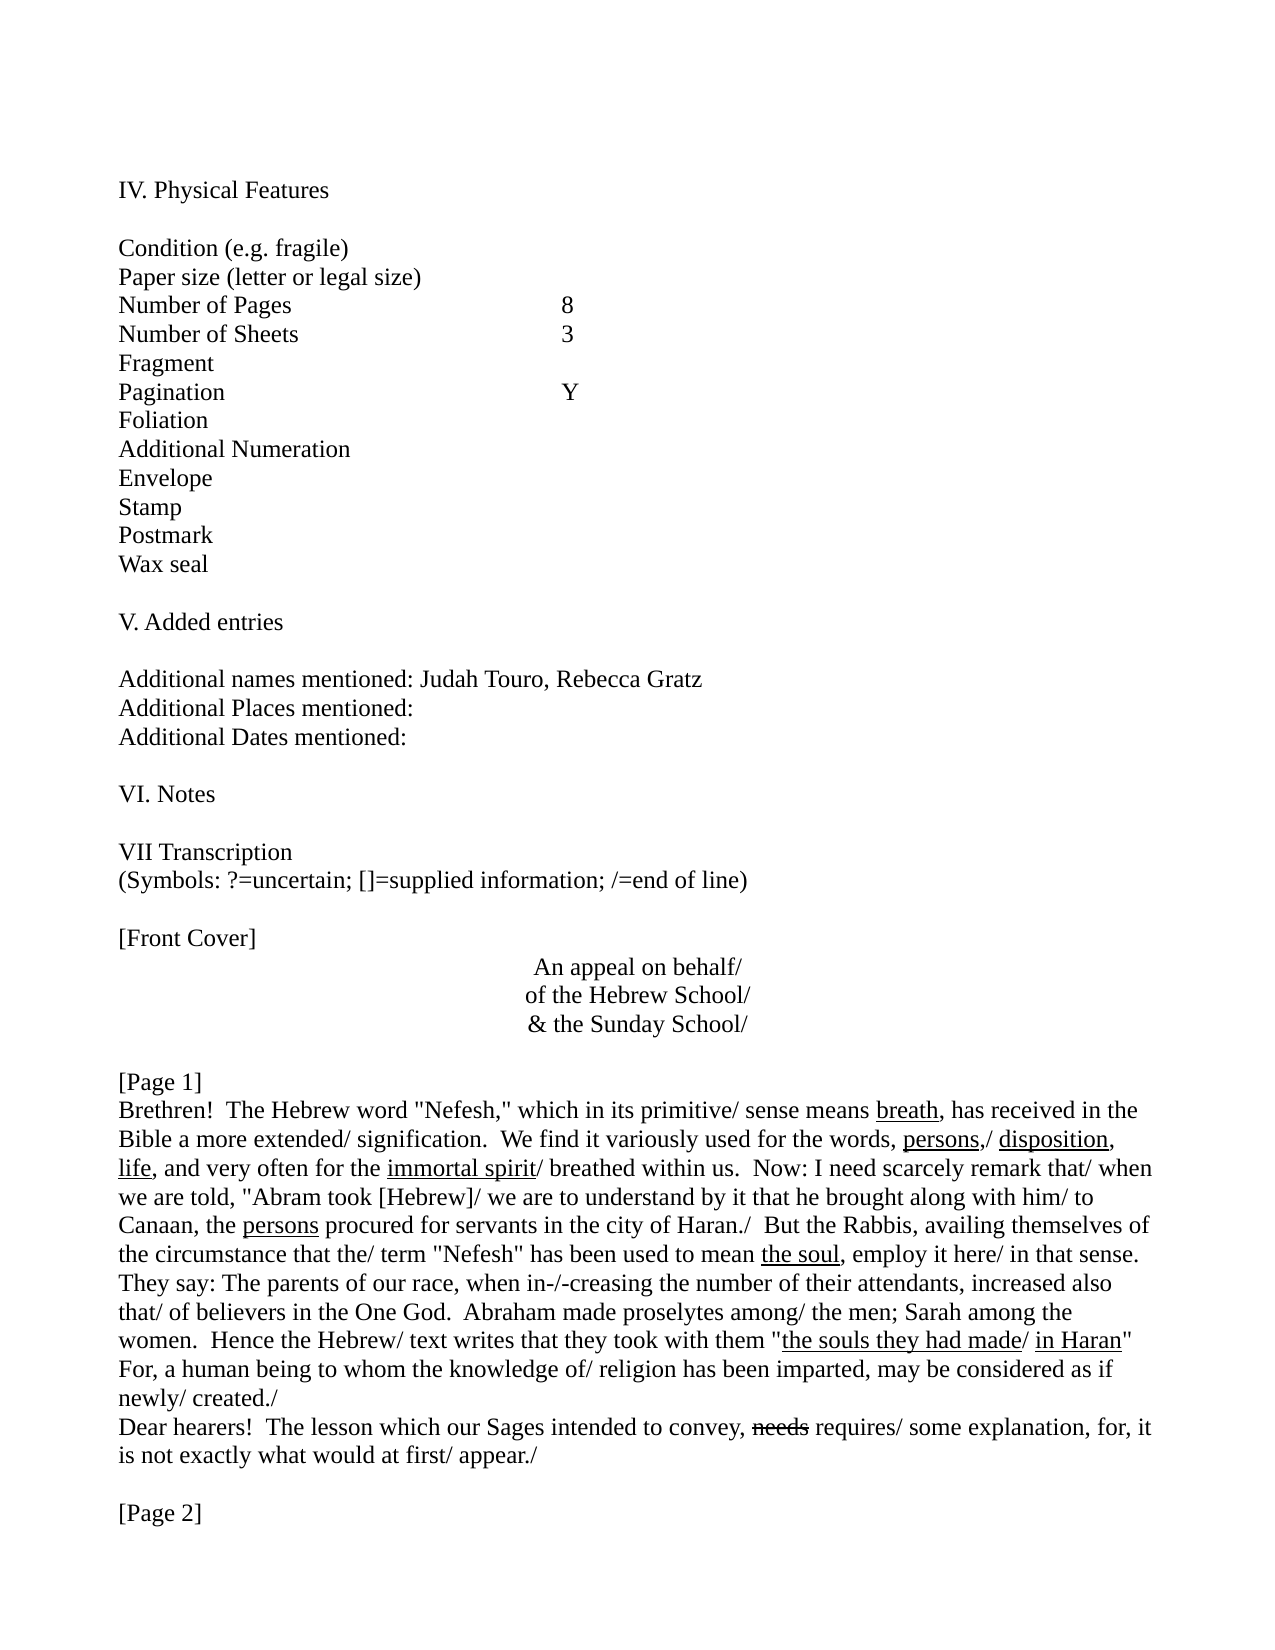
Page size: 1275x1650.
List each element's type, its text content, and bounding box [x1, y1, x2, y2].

text IV. Physical Features [118, 176, 1157, 204]
text VII Transcription [118, 837, 1157, 866]
text VI. Notes [118, 779, 1157, 808]
text Foliation [118, 406, 1157, 434]
text Brethren! The Hebrew word "Nefesh," which in its primitive/ sense means breath, has received in the Bible a more extended/ signification. We find it variously used for the words, persons,/ disposition, life, and very often for the immortal spirit/ breathed within us. Now: I need scarcely remark that/ when we are told, "Abram took [Hebrew]/ we are to understand by it that he brought along with him/ to Canaan, the persons procured for servants in the city of Haran./ But the Rabbis, availing themselves of the circumstance that the/ term "Nefesh" has been used to mean the soul, employ it here/ in that sense. They say: The parents of our race, when in-/-creasing the number of their attendants, increased also that/ of believers in the One God. Abraham made proselytes among/ the men; Sarah among the women. Hence the Hebrew/ text writes that they took with them "the souls they had made/ in Haran" For, a human being to whom the knowledge of/ religion has been imparted, may be considered as if newly/ created./ [118, 1096, 1157, 1412]
text (Symbols: ?=uncertain; []=supplied information; /=end of line) [118, 866, 1157, 894]
text [Page 1] [118, 1067, 1157, 1096]
text Fragment [118, 348, 1157, 377]
text [Page 2] [118, 1498, 1157, 1527]
text Additional Places mentioned: [118, 693, 1157, 722]
text Number of Sheets 3 [118, 319, 1157, 348]
text V. Added entries [118, 607, 1157, 636]
text Condition (e.g. fragile) [118, 233, 1157, 262]
text Pagination Y [118, 377, 1157, 406]
text Number of Pages 8 [118, 291, 1157, 319]
text Envelope [118, 463, 1157, 492]
text & the Sunday School/ [118, 1009, 1157, 1038]
text Stamp [118, 492, 1157, 521]
text Postma rk [118, 521, 1157, 549]
text Wax seal [118, 549, 1157, 578]
text Paper size (letter or legal size) [118, 262, 1157, 291]
text Additional Dates mentioned: [118, 722, 1157, 751]
text Dear hearers! The lesson which our Sages intended to convey, needs requires/ some explanation, for, it is not exactly what would at first/ appear./ [118, 1412, 1157, 1469]
text [Front Cover] [118, 923, 1157, 952]
text Additional Numeration [118, 434, 1157, 463]
text Additional names mentioned: Judah Touro, Rebecca Gratz [118, 664, 1157, 693]
text of the Hebrew School/ [118, 981, 1157, 1009]
text An appeal on behalf/ [118, 952, 1157, 981]
